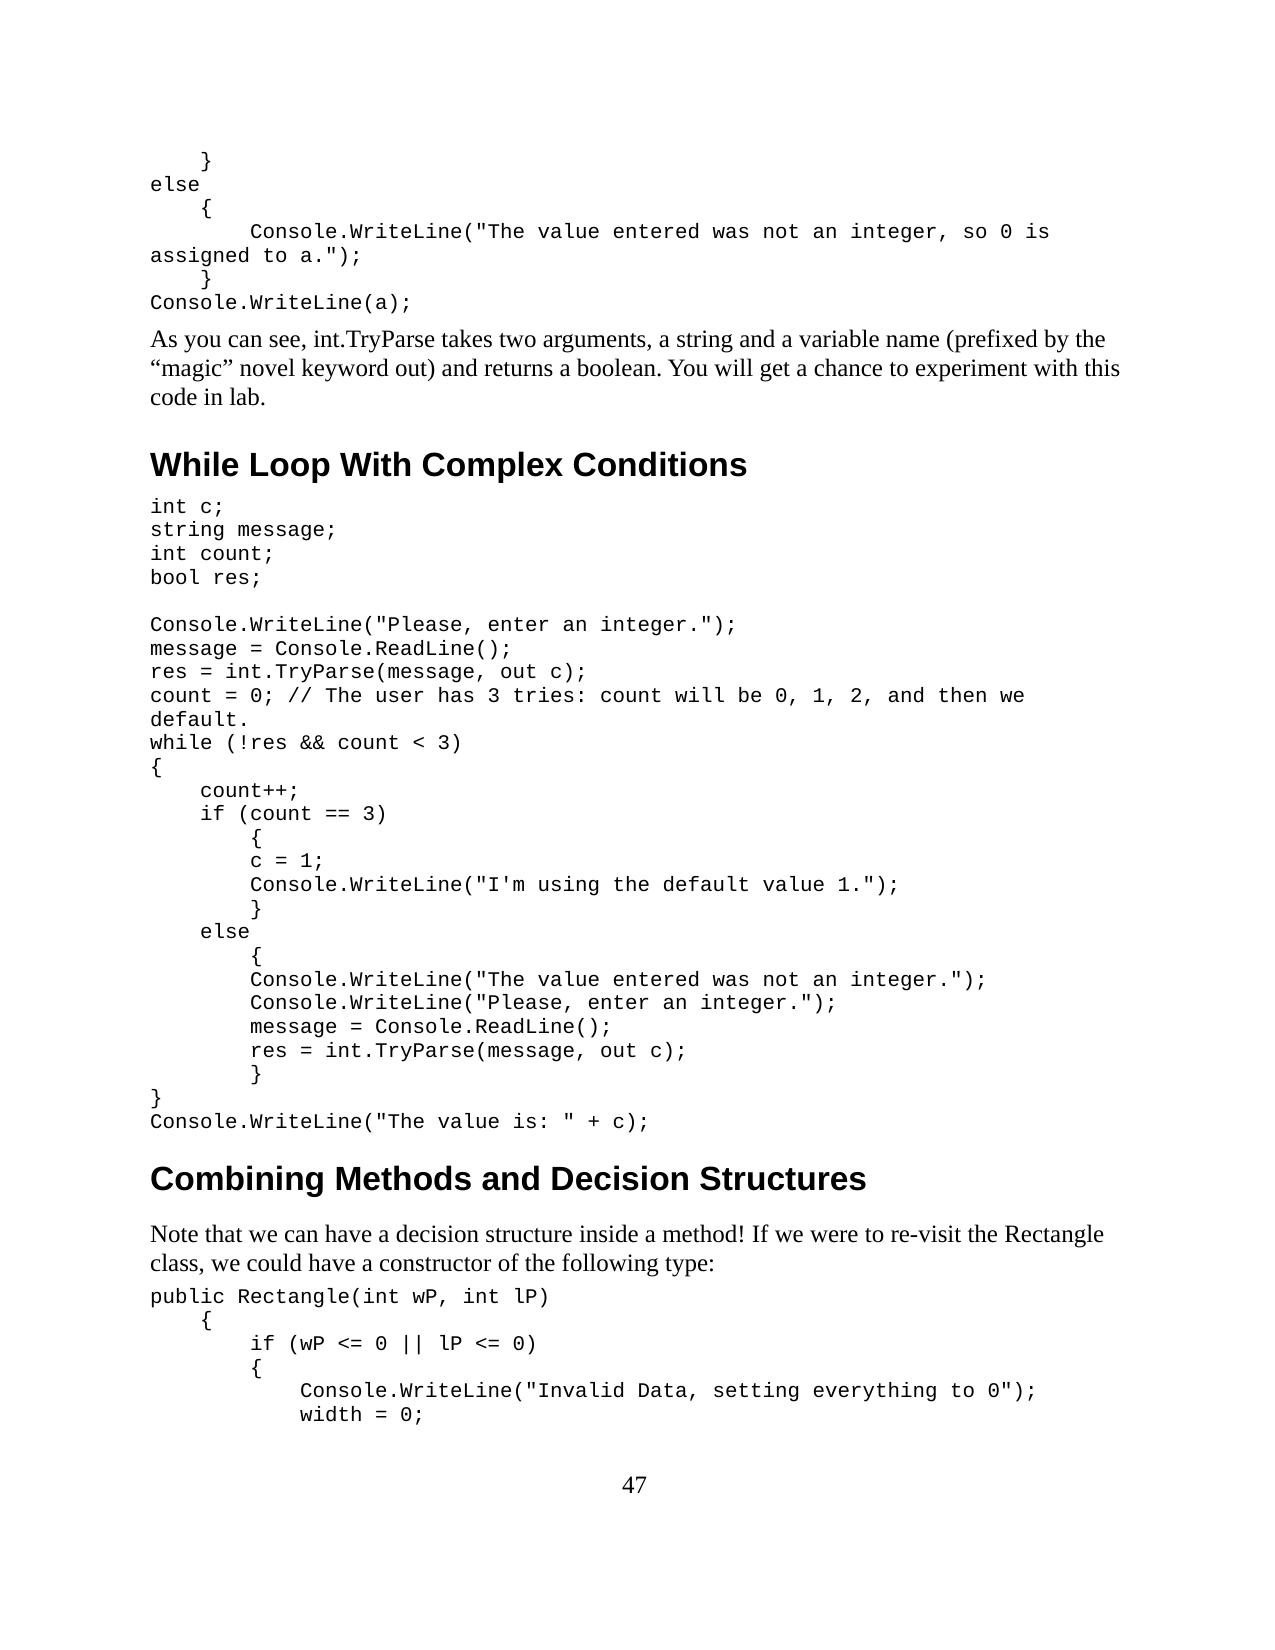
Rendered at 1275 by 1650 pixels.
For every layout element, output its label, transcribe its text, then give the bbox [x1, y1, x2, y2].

text { [150, 1357, 1125, 1380]
text { [150, 945, 1125, 969]
text message = Console.ReadLine(); [150, 1016, 1125, 1040]
text } [150, 268, 1125, 292]
text c = 1; [150, 851, 1125, 874]
subtitle Combining Methods and Decision Structures [150, 1159, 1125, 1198]
text { [150, 827, 1125, 851]
text res = int.TryParse(message, out c); [150, 1040, 1125, 1063]
text Console.WriteLine("Please, enter an integer."); [150, 614, 1125, 638]
text } [150, 150, 1125, 174]
text Console.WriteLine("Please, enter an integer."); [150, 992, 1125, 1016]
text while (!res && count < 3) [150, 732, 1125, 756]
text int c; [150, 496, 1125, 519]
subtitle While Loop With Complex Conditions [150, 445, 1125, 483]
text } [150, 1063, 1125, 1087]
text Console.WriteLine("The value entered was not an integer, so 0 is assigned to a."); [150, 221, 1125, 268]
text string message; [150, 519, 1125, 543]
text Console.WriteLine(a); [150, 292, 1125, 316]
text } [150, 1087, 1125, 1111]
text { [150, 1309, 1125, 1333]
text } [150, 898, 1125, 921]
text res = int.TryParse(message, out c); [150, 661, 1125, 685]
text Console.WriteLine("The value is: " + c); [150, 1111, 1125, 1134]
text if (count == 3) [150, 803, 1125, 827]
text As you can see, int.TryParse takes two arguments, a string and a variable name (prefixed by the “magic” novel keyword out) and returns a boolean. You will get a chance to experiment with this code in lab. [150, 324, 1125, 411]
text Console.WriteLine("The value entered was not an integer."); [150, 969, 1125, 992]
text bool res; [150, 567, 1125, 590]
text Console.WriteLine("Invalid Data, setting everything to 0"); [150, 1380, 1125, 1404]
text Console.WriteLine("I'm using the default value 1."); [150, 874, 1125, 898]
text Note that we can have a decision structure inside a method! If we were to re-visit the Rectangle class, we could have a constructor of the following type: [150, 1219, 1125, 1277]
text { [150, 197, 1125, 221]
text int count; [150, 543, 1125, 567]
text message = Console.ReadLine(); [150, 638, 1125, 661]
text else [150, 174, 1125, 197]
text count++; [150, 779, 1125, 803]
text public Rectangle(int wP, int lP) [150, 1286, 1125, 1309]
text { [150, 756, 1125, 779]
text count = 0; // The user has 3 tries: count will be 0, 1, 2, and then we default. [150, 685, 1125, 732]
text width = 0; [150, 1404, 1125, 1428]
text else [150, 921, 1125, 945]
text if (wP <= 0 || lP <= 0) [150, 1333, 1125, 1357]
